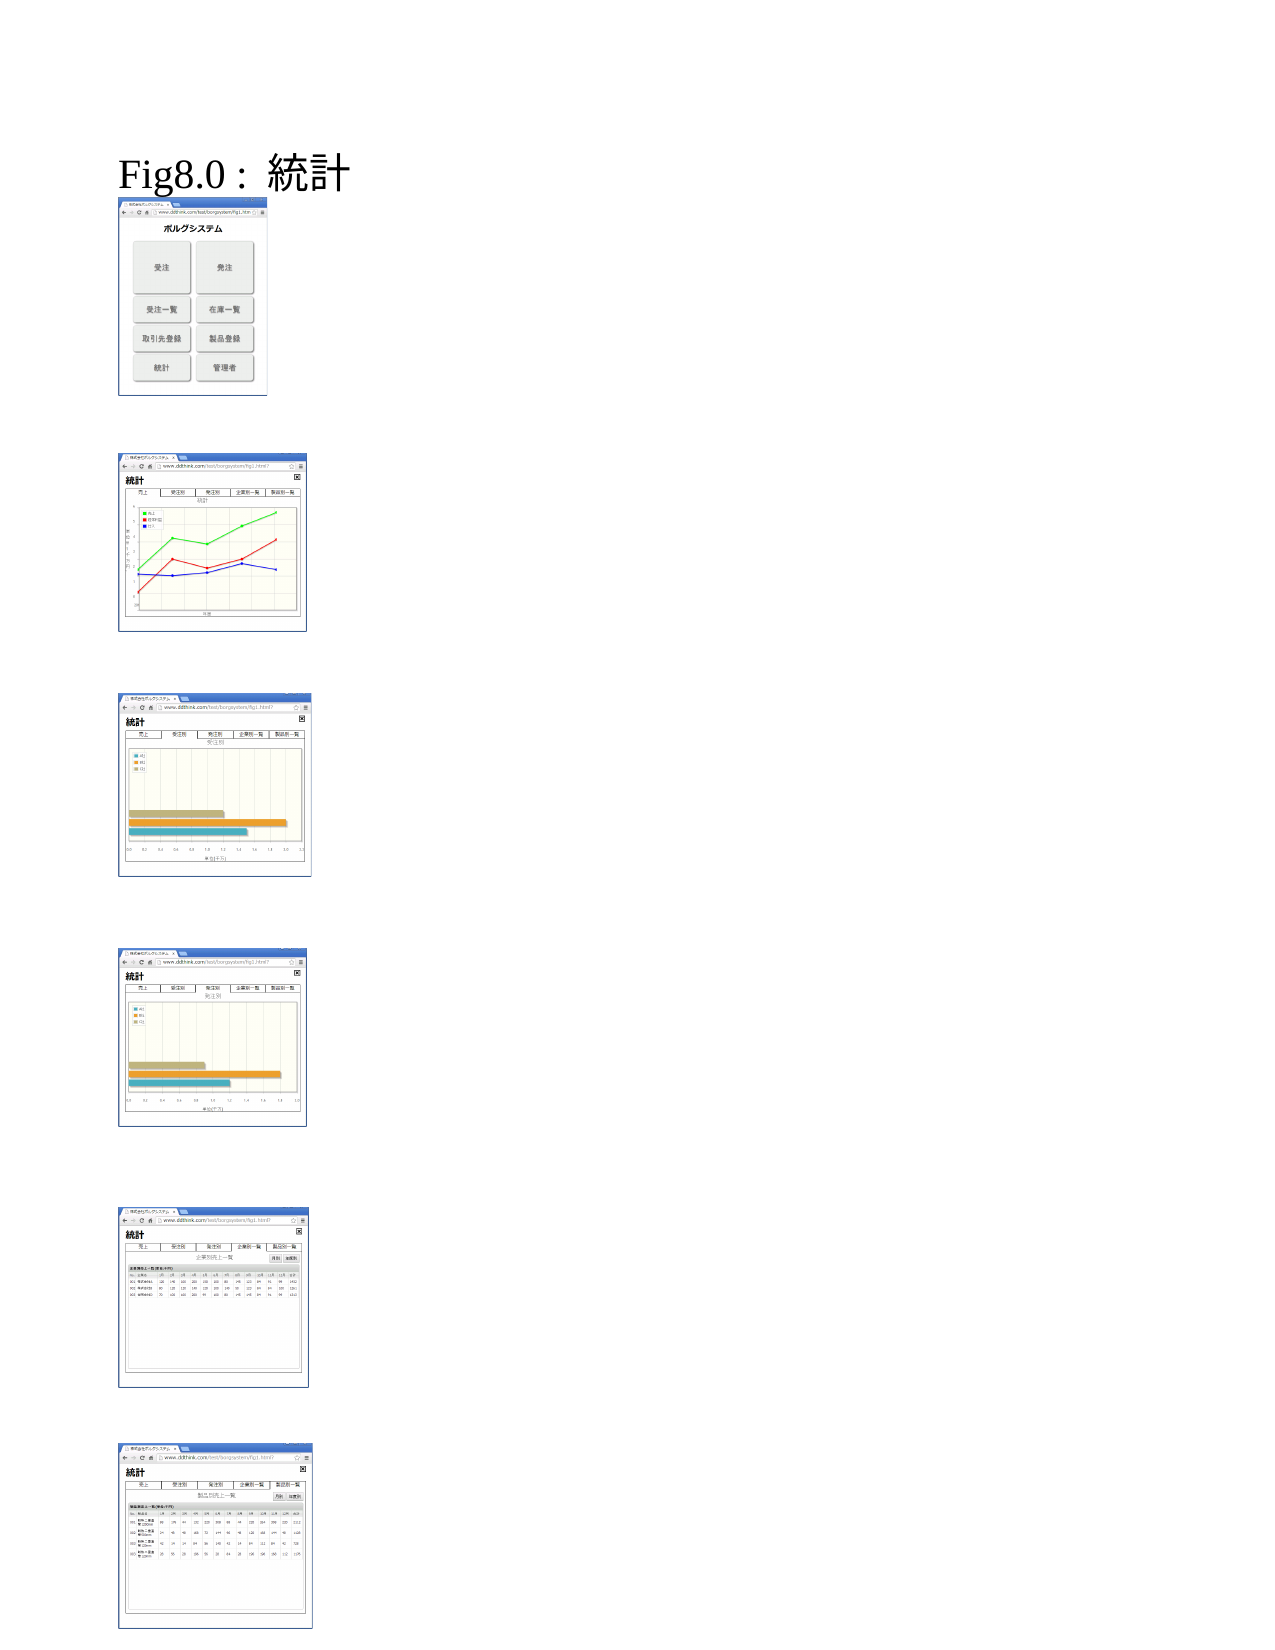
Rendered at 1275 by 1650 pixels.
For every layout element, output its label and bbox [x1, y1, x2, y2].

picture [118, 453, 307, 632]
picture [118, 1443, 313, 1629]
picture [118, 1207, 309, 1388]
picture [118, 197, 268, 396]
picture [118, 948, 307, 1127]
picture [118, 693, 312, 877]
